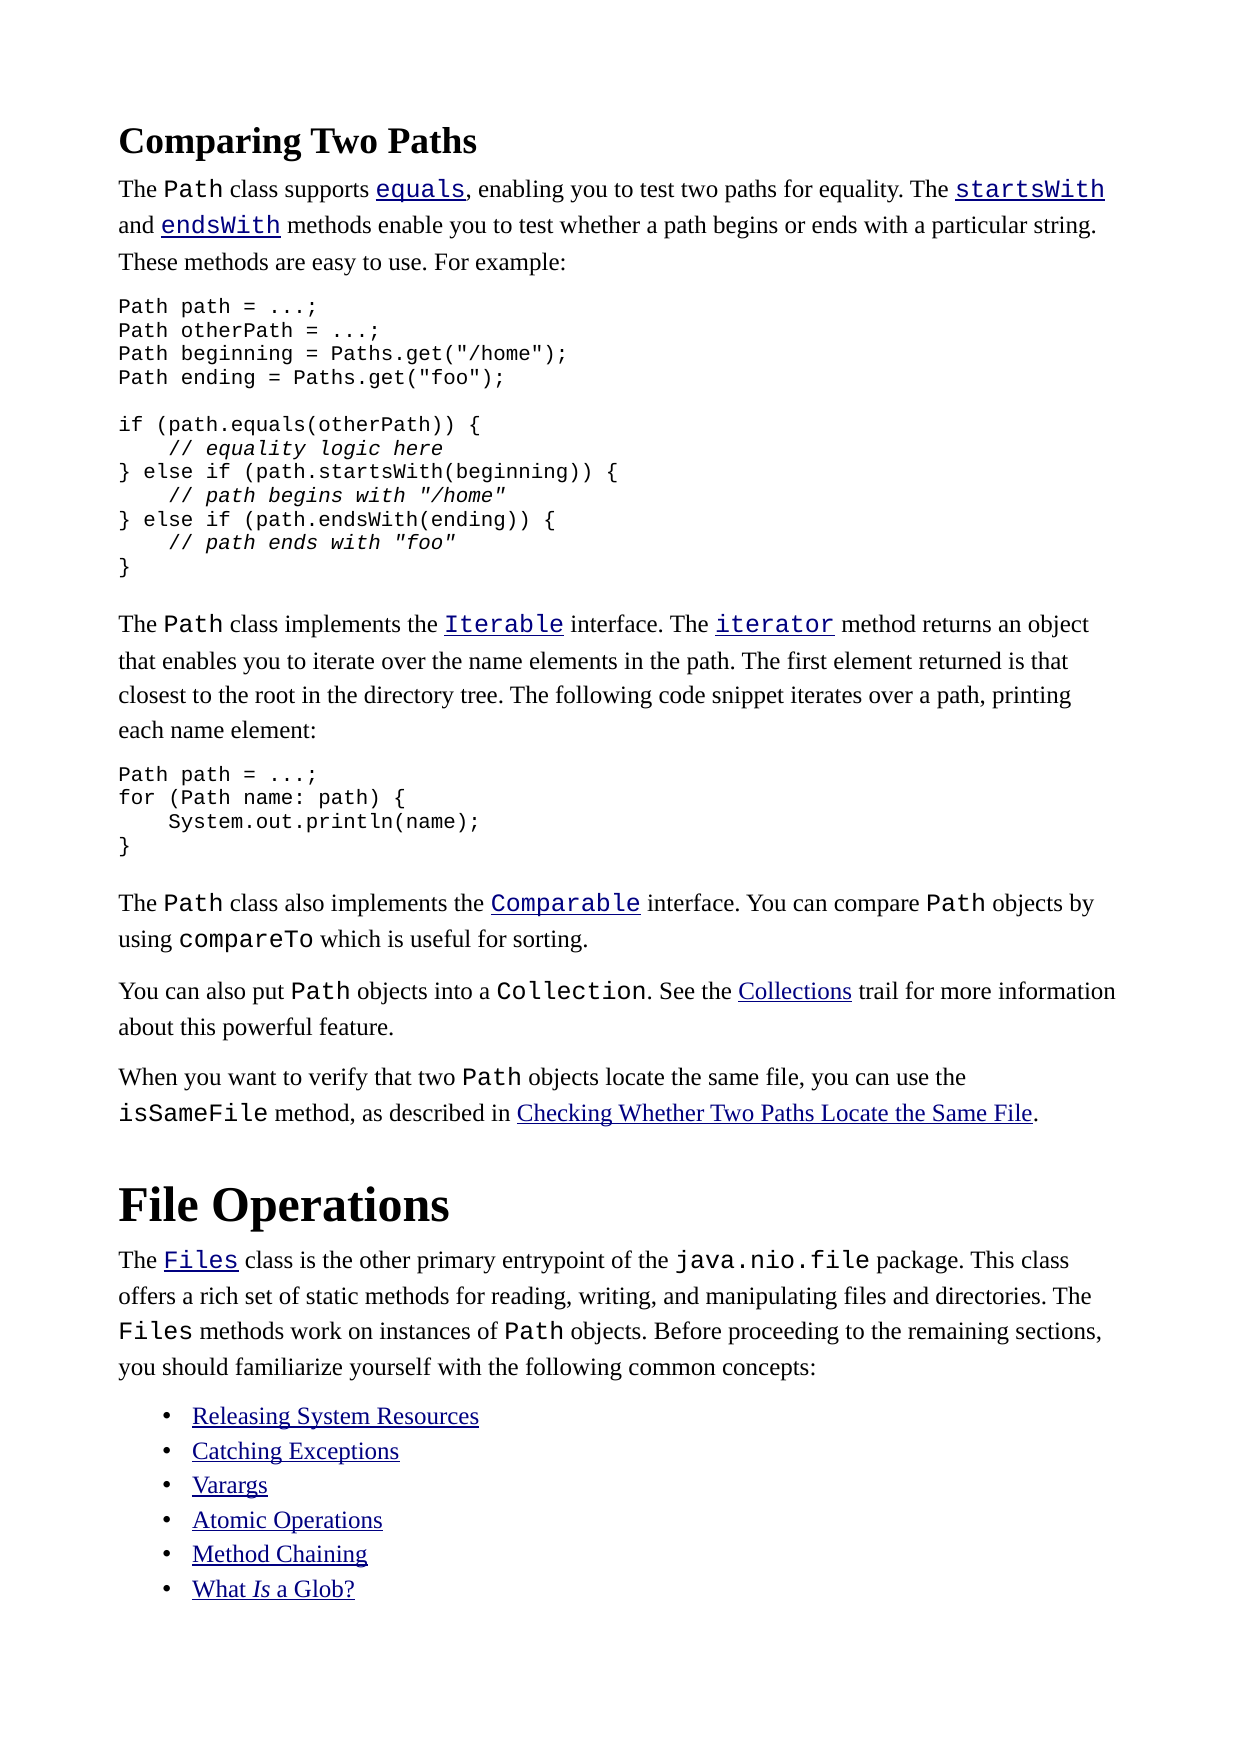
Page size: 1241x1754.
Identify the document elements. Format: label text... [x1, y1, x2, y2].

text } [118, 556, 1122, 580]
text // path ends with "foo" [118, 532, 1122, 556]
list Method Chaining [162, 1539, 1122, 1568]
text Path otherPath = ...; [118, 319, 1122, 343]
list Releasing System Resources [162, 1401, 1122, 1430]
text Path ending = Paths.get("foo"); [118, 367, 1122, 391]
text The Path class supports equals, enabling you to test two paths for equality. The startsWith and endsWith methods enable you to test whether a path begins or ends with a particular string. These methods are easy to use. For example: [118, 174, 1122, 276]
text The Path class also implements the Comparable interface. You can compare Path objects by using compareTo which is useful for sorting. [118, 888, 1122, 955]
list Catching Exceptions [162, 1436, 1122, 1464]
subtitle Comparing Two Paths [118, 118, 1122, 161]
text if (path.equals(otherPath)) { [118, 414, 1122, 438]
text The Files class is the other primary entrypoint of the java.nio.file package. This class offers a rich set of static methods for reading, writing, and manipulating files and directories. The Files methods work on instances of Path objects. Before proceeding to the remaining sections, you should familiarize yourself with the following common concepts: [118, 1245, 1122, 1381]
list What Is a Glob? [162, 1574, 1122, 1602]
text Path path = ...; [118, 764, 1122, 787]
text System.out.println(name); [118, 811, 1122, 835]
text // path begins with "/home" [118, 485, 1122, 509]
text } else if (path.endsWith(ending)) { [118, 509, 1122, 532]
text // equality logic here [118, 438, 1122, 461]
text Path path = ...; [118, 296, 1122, 319]
list Atomic Operations [162, 1505, 1122, 1533]
text } else if (path.startsWith(beginning)) { [118, 461, 1122, 485]
text The Path class implements the Iterable interface. The iterator method returns an object that enables you to iterate over the name elements in the path. The first element returned is that closest to the root in the directory tree. The following code snippet iterates over a path, printing each name element: [118, 609, 1122, 743]
text When you want to verify that two Path objects locate the same file, you can use the isSameFile method, as described in Checking Whether Two Paths Locate the Same File. [118, 1062, 1122, 1129]
text Path beginning = Paths.get("/home"); [118, 343, 1122, 367]
list Varargs [162, 1470, 1122, 1499]
text for (Path name: path) { [118, 787, 1122, 811]
subtitle File Operations [118, 1175, 1122, 1232]
text You can also put Path objects into a Collection. See the Collections trail for more information about this powerful feature. [118, 976, 1122, 1041]
text } [118, 835, 1122, 858]
